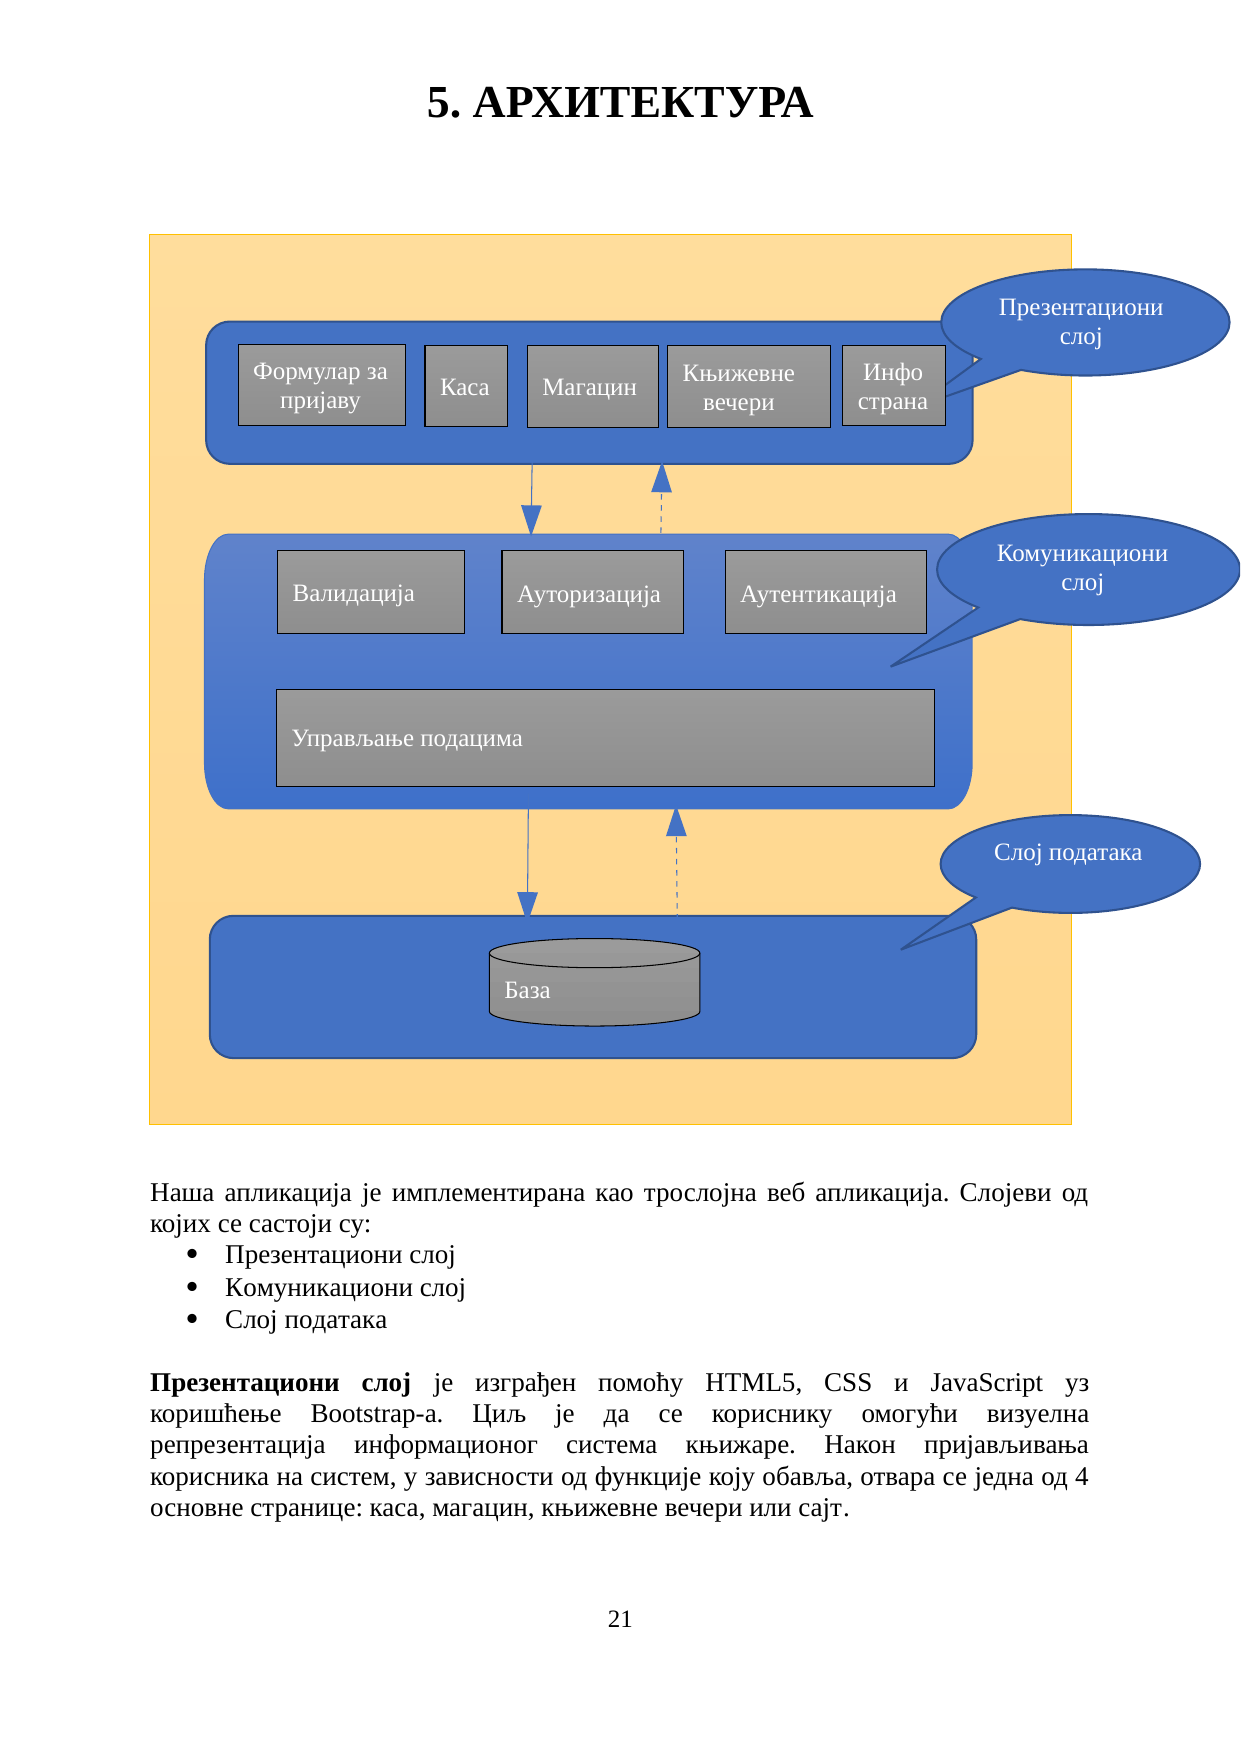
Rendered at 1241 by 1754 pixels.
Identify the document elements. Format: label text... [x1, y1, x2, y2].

text 5. АРХИТЕКТУРА [150, 75, 1090, 128]
text Слика 11: Архитектура [1072, 1063, 1090, 1088]
list Комуникациони слој [1072, 749, 1090, 781]
text Презентациони слој је изграђен помоћу HTML5, CSS и JavaScript уз коришћење Bootstrap-a. Циљ је да се кориснику омогући визуелна репрезентација информационог система књижаре. Након пријављивања корисника на систем, у зависности од функције коју обавља, отвара се једна од 4 основне странице: каса, магацин, књижевне вечери или сајт. [150, 1366, 1090, 1522]
text Наша апликација је имплементирана као трослојна веб апликација. Слојеви од којих се састоји су: [150, 1176, 1090, 1238]
list Презентациони слој [187, 1238, 1090, 1270]
text Слика 11: Архитектура [1072, 664, 1090, 688]
list Слој података [1072, 782, 1090, 813]
list Презентациони слој [1072, 717, 1090, 748]
list Комуникациони слој [187, 1271, 1090, 1302]
list Слој података [187, 1303, 1090, 1334]
